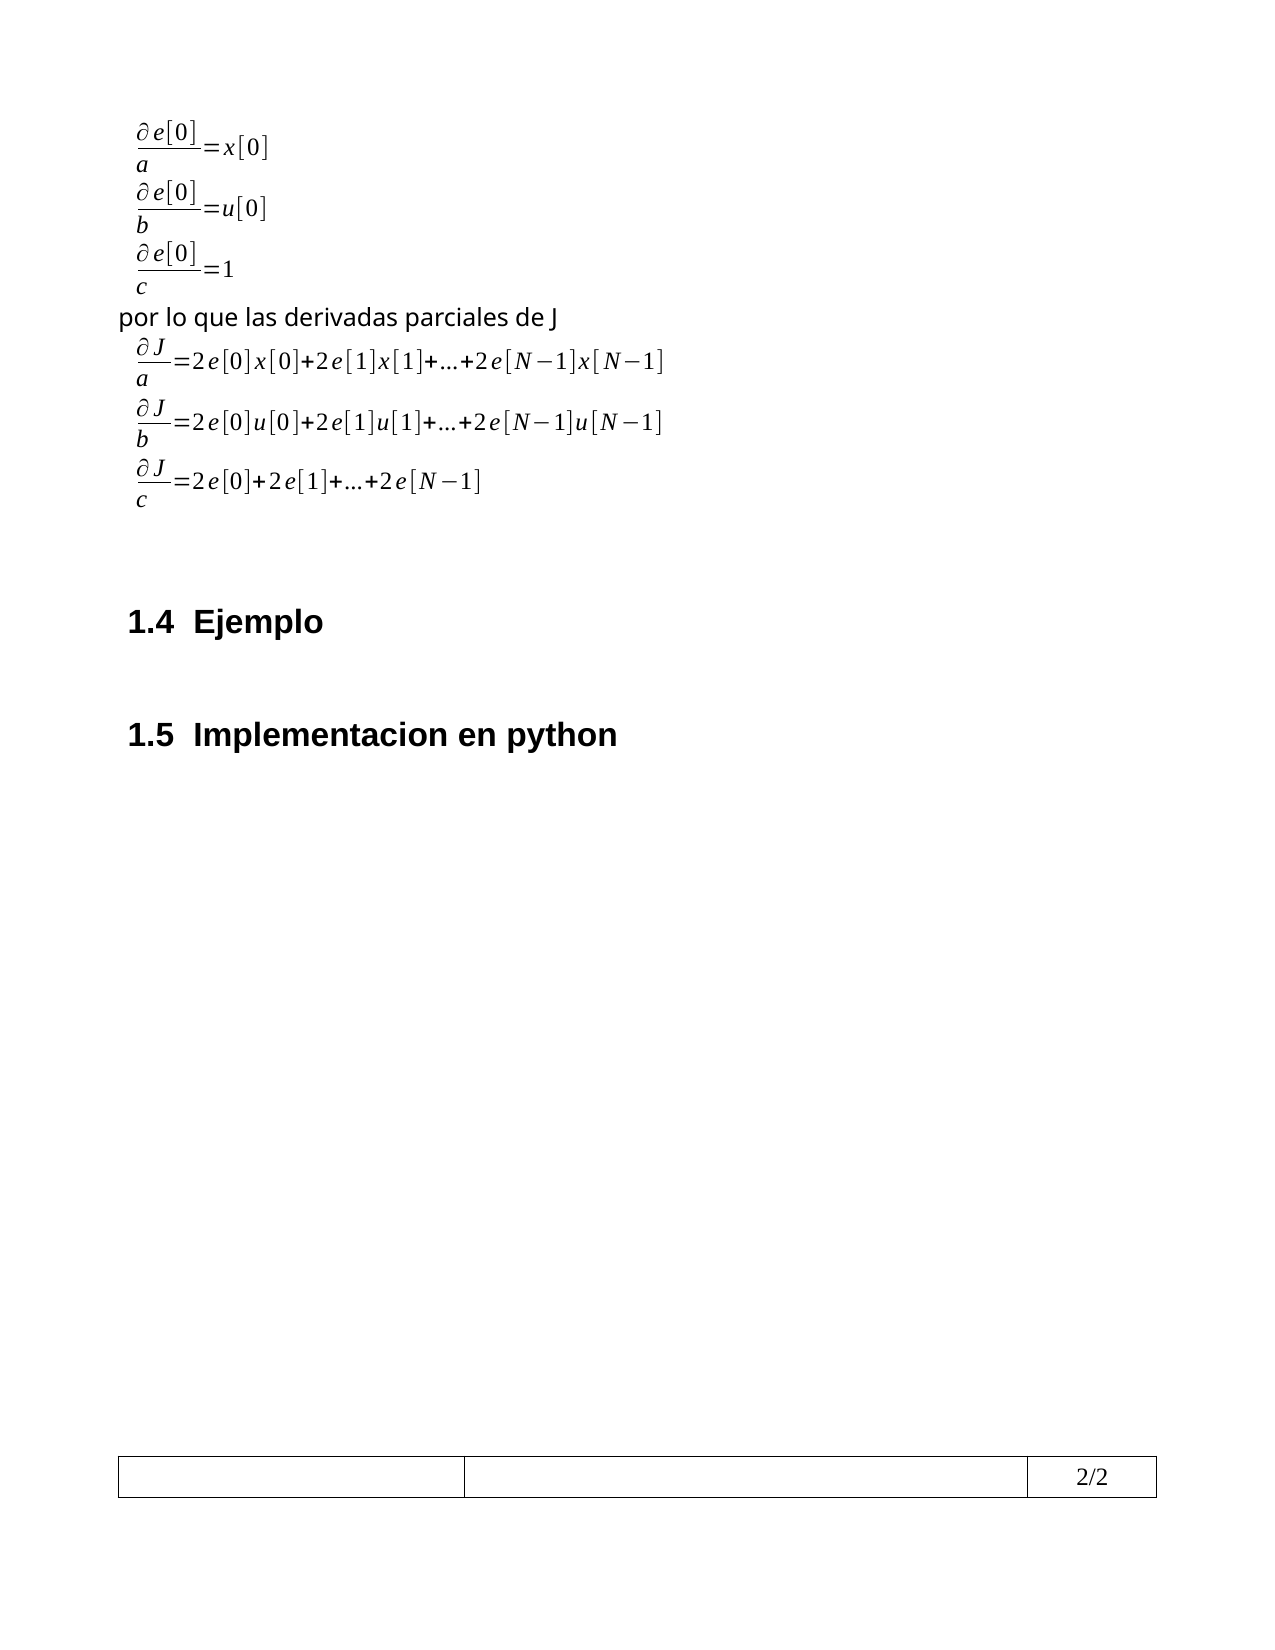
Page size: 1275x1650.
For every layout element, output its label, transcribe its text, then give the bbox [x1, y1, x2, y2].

subtitle Ejemplo [118, 602, 1157, 640]
text por lo que las derivadas parciales de J [118, 299, 1157, 334]
subtitle Implementacion en python [118, 714, 1157, 753]
